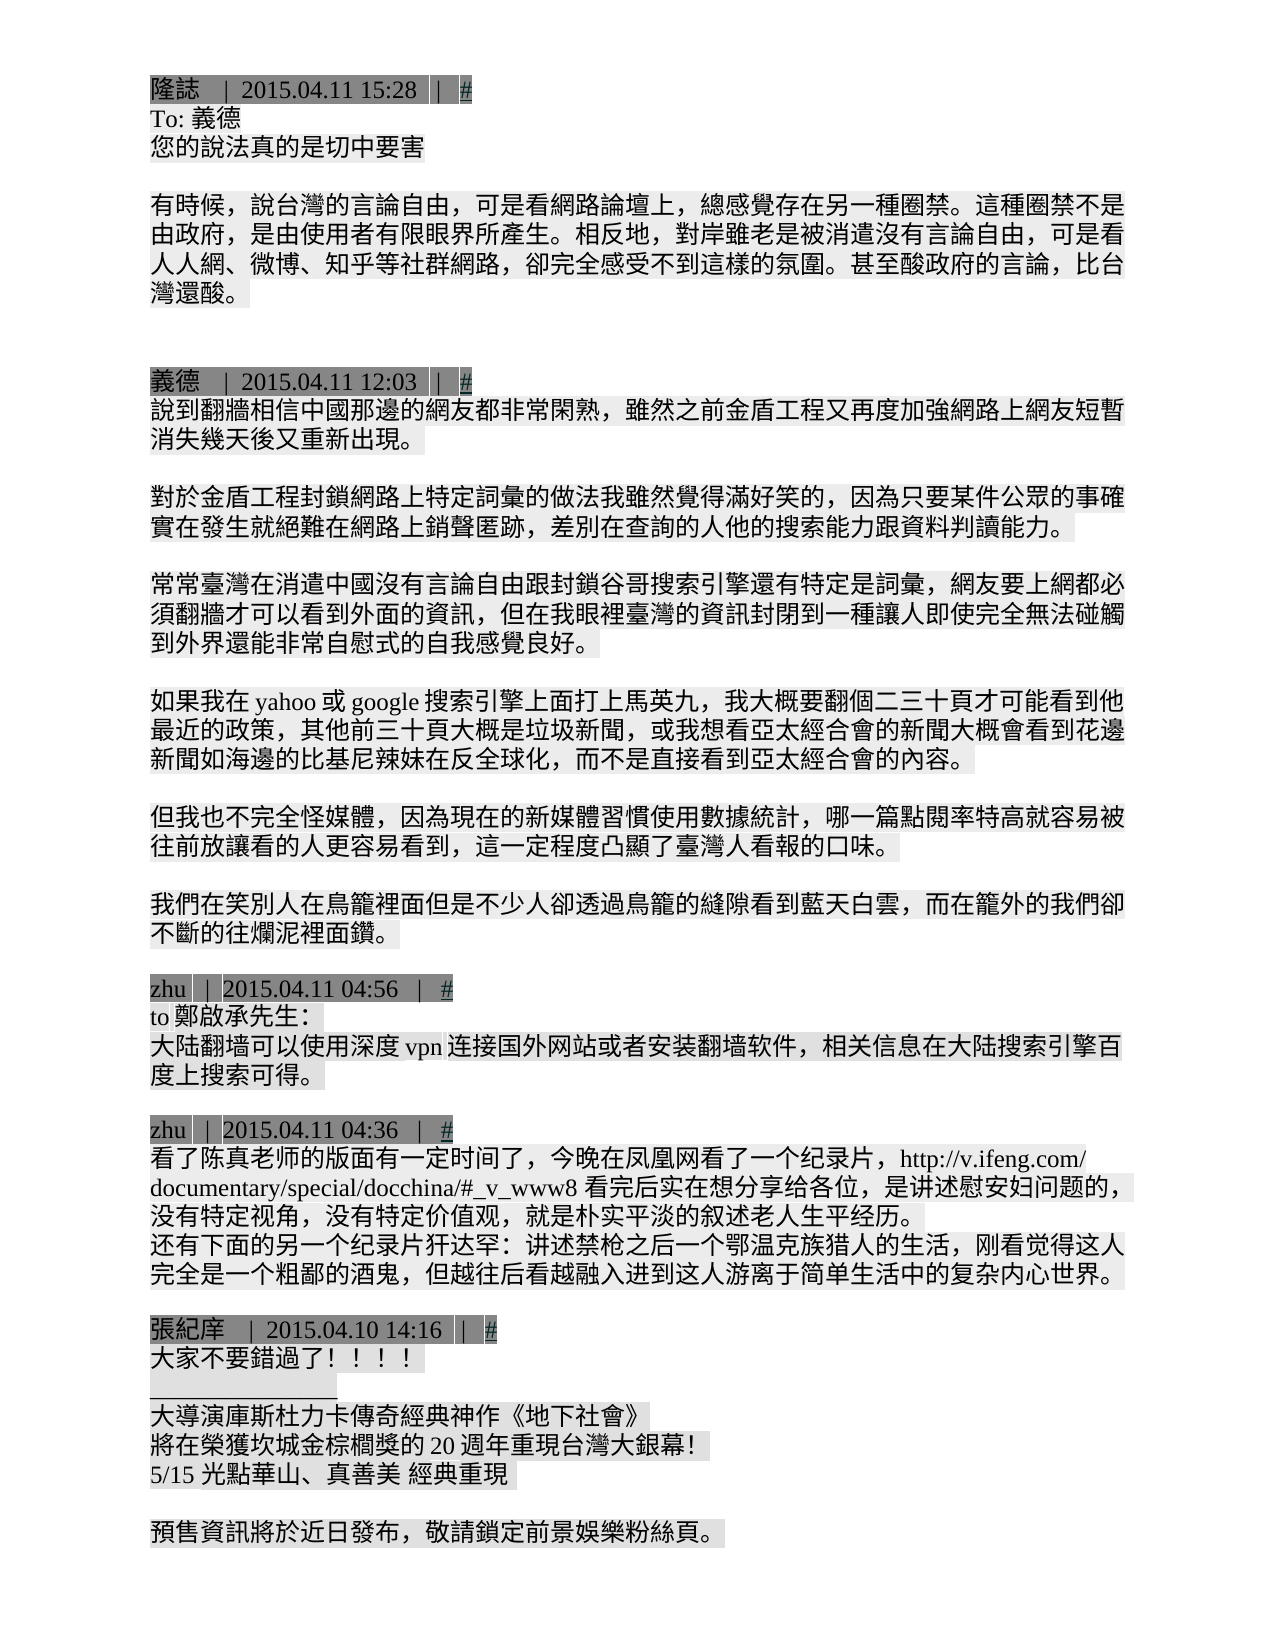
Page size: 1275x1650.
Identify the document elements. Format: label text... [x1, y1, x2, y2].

text zhu | 2015.04.11 04:36 | # [150, 1115, 1125, 1144]
text To: 義德 您的說法真的是切中要害 有時候，說台灣的言論自由，可是看網路論壇上，總感覺存在另一種圈禁。這種圈禁不是由政府，是由使用者有限眼界所產生。相反地，對岸雖老是被消遣沒有言論自由，可是看人人網、微博、知乎等社群網路，卻完全感受不到這樣的氛圍。甚至酸政府的言論，比台灣還酸。 [150, 104, 1125, 308]
text 說到翻牆相信中國那邊的網友都非常閑熟，雖然之前金盾工程又再度加強網路上網友短暫消失幾天後又重新出現。 對於金盾工程封鎖網路上特定詞彙的做法我雖然覺得滿好笑的，因為只要某件公眾的事確實在發生就絕難在網路上銷聲匿跡，差別在查詢的人他的搜索能力跟資料判讀能力。 常常臺灣在消遣中國沒有言論自由跟封鎖谷哥搜索引擎還有特定是詞彙，網友要上網都必須翻牆才可以看到外面的資訊，但在我眼裡臺灣的資訊封閉到一種讓人即使完全無法碰觸到外界還能非常自慰式的自我感覺良好。 如果我在yahoo或google搜索引擎上面打上馬英九，我大概要翻個二三十頁才可能看到他最近的政策，其他前三十頁大概是垃圾新聞，或我想看亞太經合會的新聞大概會看到花邊新聞如海邊的比基尼辣妹在反全球化，而不是直接看到亞太經合會的內容。 但我也不完全怪媒體，因為現在的新媒體習慣使用數據統計，哪一篇點閱率特高就容易被往前放讓看的人更容易看到，這一定程度凸顯了臺灣人看報的口味。 我們在笑別人在鳥籠裡面但是不少人卻透過鳥籠的縫隙看到藍天白雲，而在籠外的我們卻不斷的往爛泥裡面鑽。 [150, 396, 1125, 949]
text 張紀庠 | 2015.04.10 14:16 | # [150, 1315, 1125, 1344]
text 義德 | 2015.04.11 12:03 | # [150, 367, 1125, 396]
text 大家不要錯過了！！！！ _______________ 大導演庫斯杜力卡傳奇經典神作《地下社會》 將在榮獲坎城金棕櫚獎的20週年重現台灣大銀幕！ 5/15 光點華山、真善美 經典重現 預售資訊將於近日發布，敬請鎖定前景娛樂粉絲頁。 [150, 1344, 1125, 1548]
text zhu | 2015.04.11 04:56 | # [150, 974, 1125, 1002]
text to鄭啟承先生： 大陆翻墙可以使用深度vpn连接国外网站或者安装翻墙软件，相关信息在大陆搜索引擎百度上搜索可得。 [150, 1002, 1125, 1090]
text 隆誌 | 2015.04.11 15:28 | # [150, 75, 1125, 104]
text 看了陈真老师的版面有一定时间了，今晚在凤凰网看了一个纪录片，http://v.ifeng.com/documentary/special/docchina/#_v_www8 看完后实在想分享给各位，是讲述慰安妇问题的，没有特定视角，没有特定价值观，就是朴实平淡的叙述老人生平经历。 还有下面的另一个纪录片犴达罕：讲述禁枪之后一个鄂温克族猎人的生活，刚看觉得这人完全是一个粗鄙的酒鬼，但越往后看越融入进到这人游离于简单生活中的复杂内心世界。 [150, 1144, 1125, 1290]
